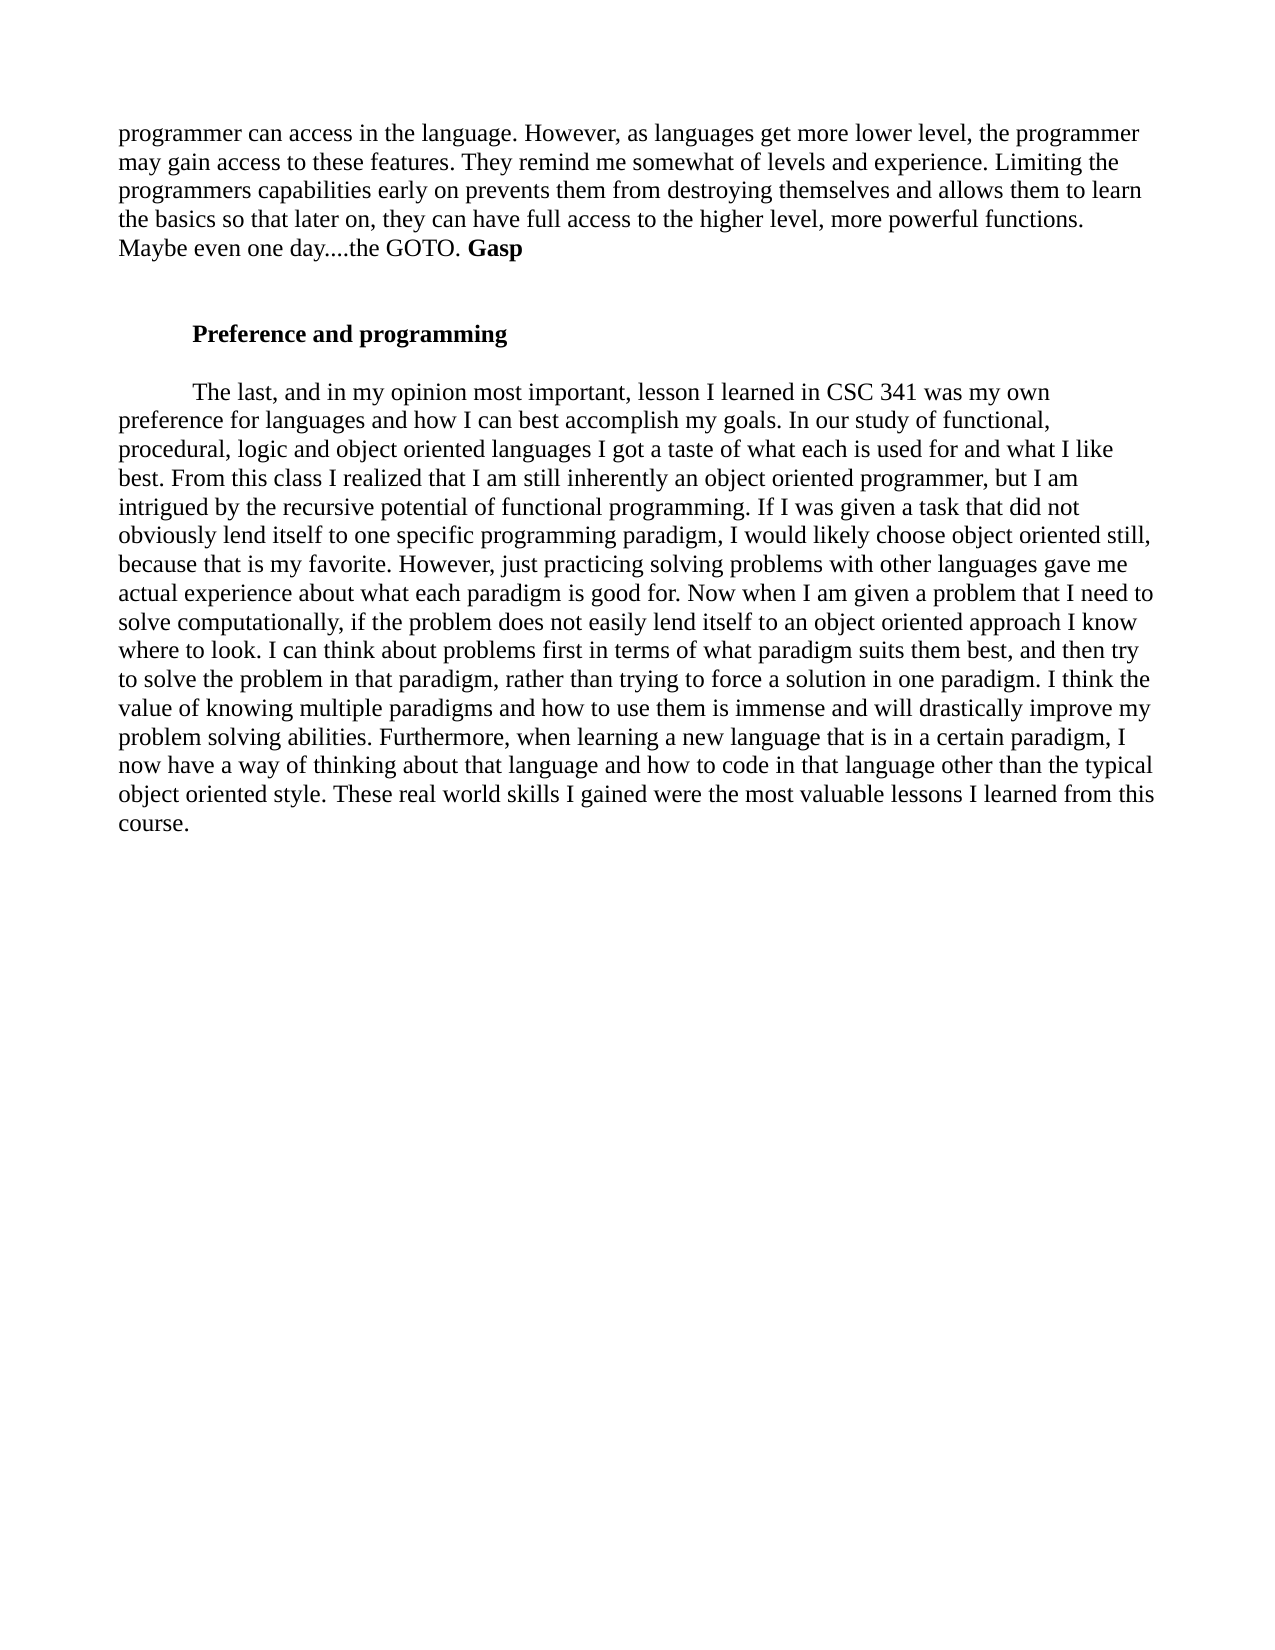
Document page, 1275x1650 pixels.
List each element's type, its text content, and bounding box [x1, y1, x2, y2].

text The last, and in my opinion most important, lesson I learned in CSC 341 was my own preference for languages and how I can best accomplish my goals. In our study of functional, procedural, logic and object oriented languages I got a taste of what each is used for and what I like best. From this class I realized that I am still inherently an object oriented programmer, but I am intrigued by the recursive potential of functional programming. If I was given a task that did not obviously lend itself to one specific programming paradigm, I would likely choose object oriented still, because that is my favorite. However, just practicing solving problems with other languages gave me actual experience about what each paradigm is good for. Now when I am given a problem that I need to solve computationally, if the problem does not easily lend itself to an object oriented approach I know where to look. I can think about problems first in terms of what paradigm suits them best, and then try to solve the problem in that paradigm, rather than trying to force a solution in one paradigm. I think the value of knowing multiple paradigms and how to use them is immense and will drastically improve my problem solving abilities. Furthermore, when learning a new language that is in a certain paradigm, I now have a way of thinking about that language and how to code in that language other than the typical object oriented style. These real world skills I gained were the most valuable lessons I learned from this course. [118, 377, 1157, 837]
text Preference and programming [118, 319, 1157, 348]
text programmer can access in the language. However, as languages get more lower level, the programmer may gain access to these features. They remind me somewhat of levels and experience. Limiting the programmers capabilities early on prevents them from destroying themselves and allows them to learn the basics so that later on, they can have full access to the higher level, more powerful functions. Maybe even one day....the GOTO. Gasp [118, 118, 1157, 262]
